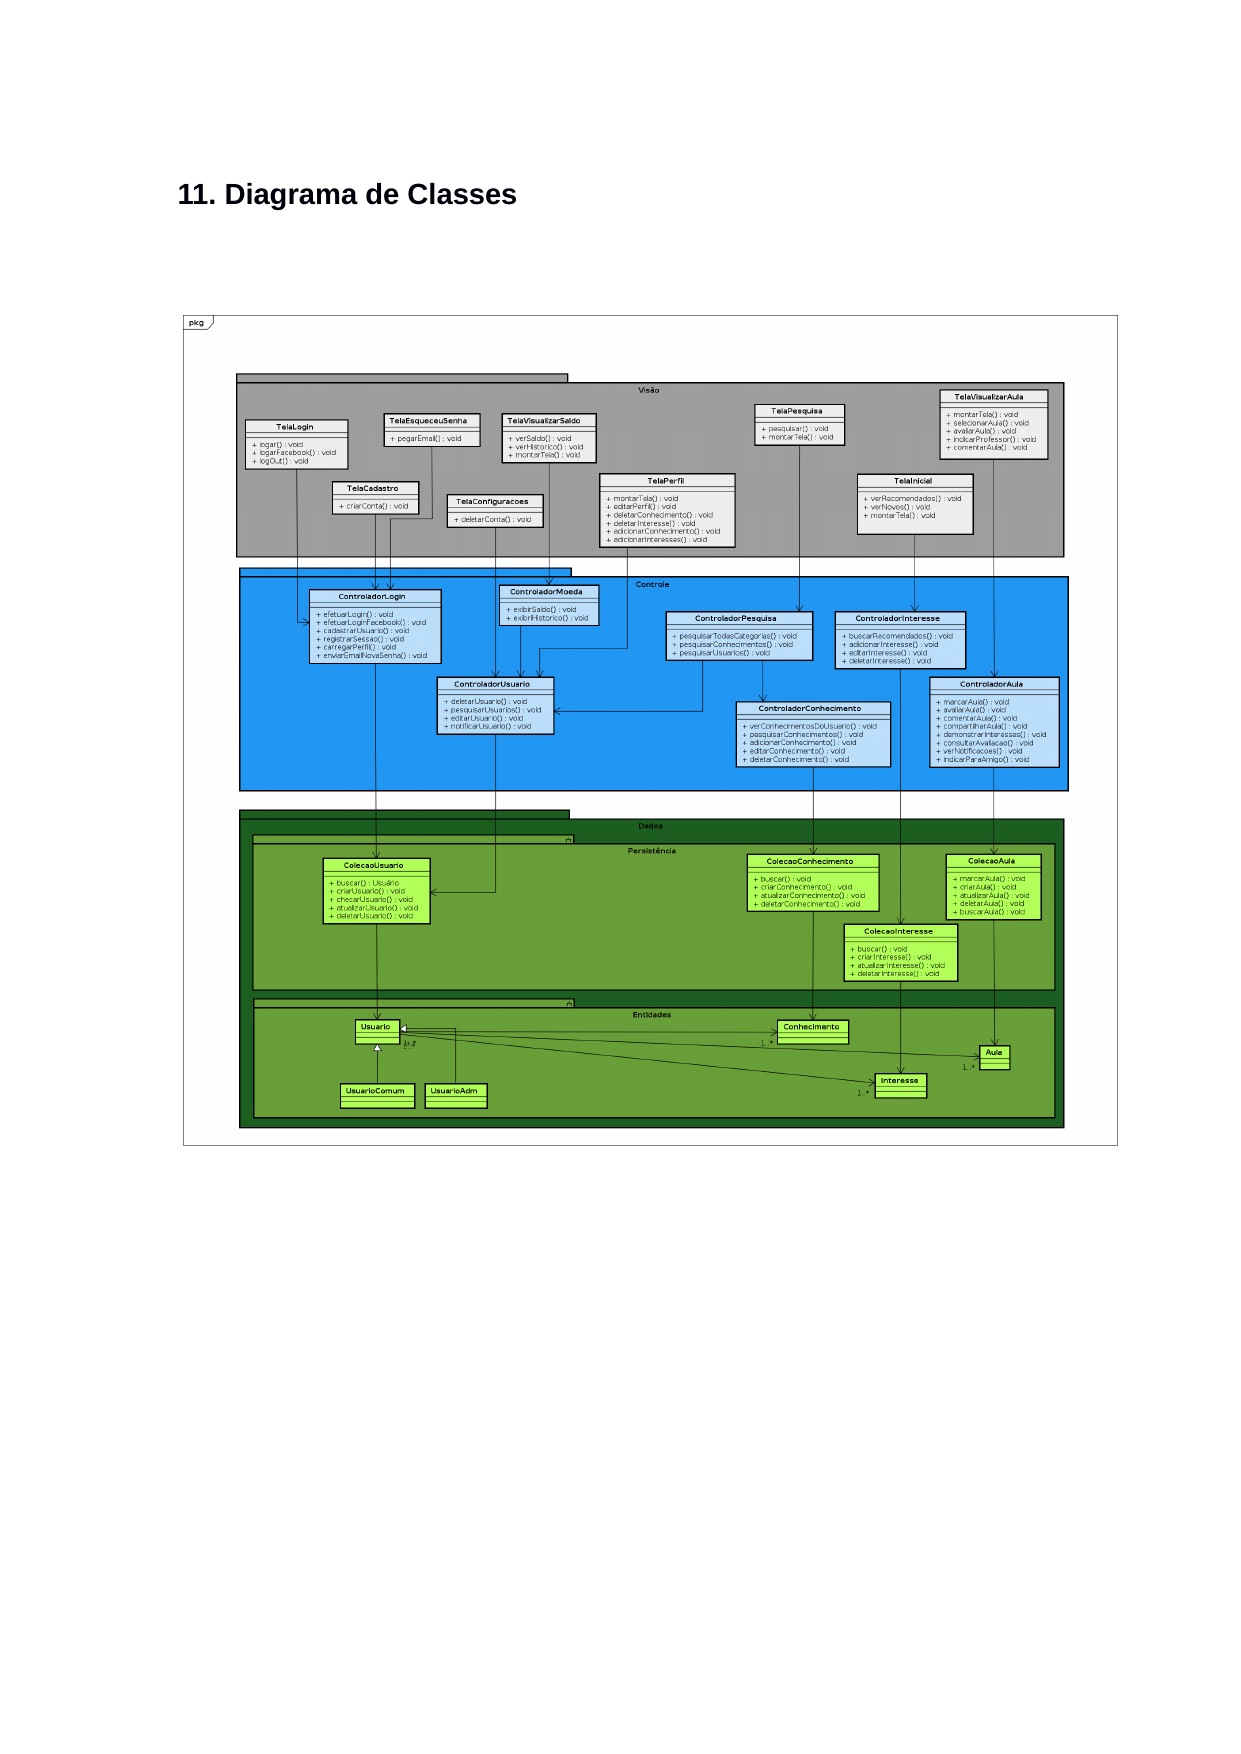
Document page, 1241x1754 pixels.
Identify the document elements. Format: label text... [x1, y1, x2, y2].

picture [177, 310, 1123, 1151]
text 11. Diagrama de Classes [177, 177, 1122, 211]
